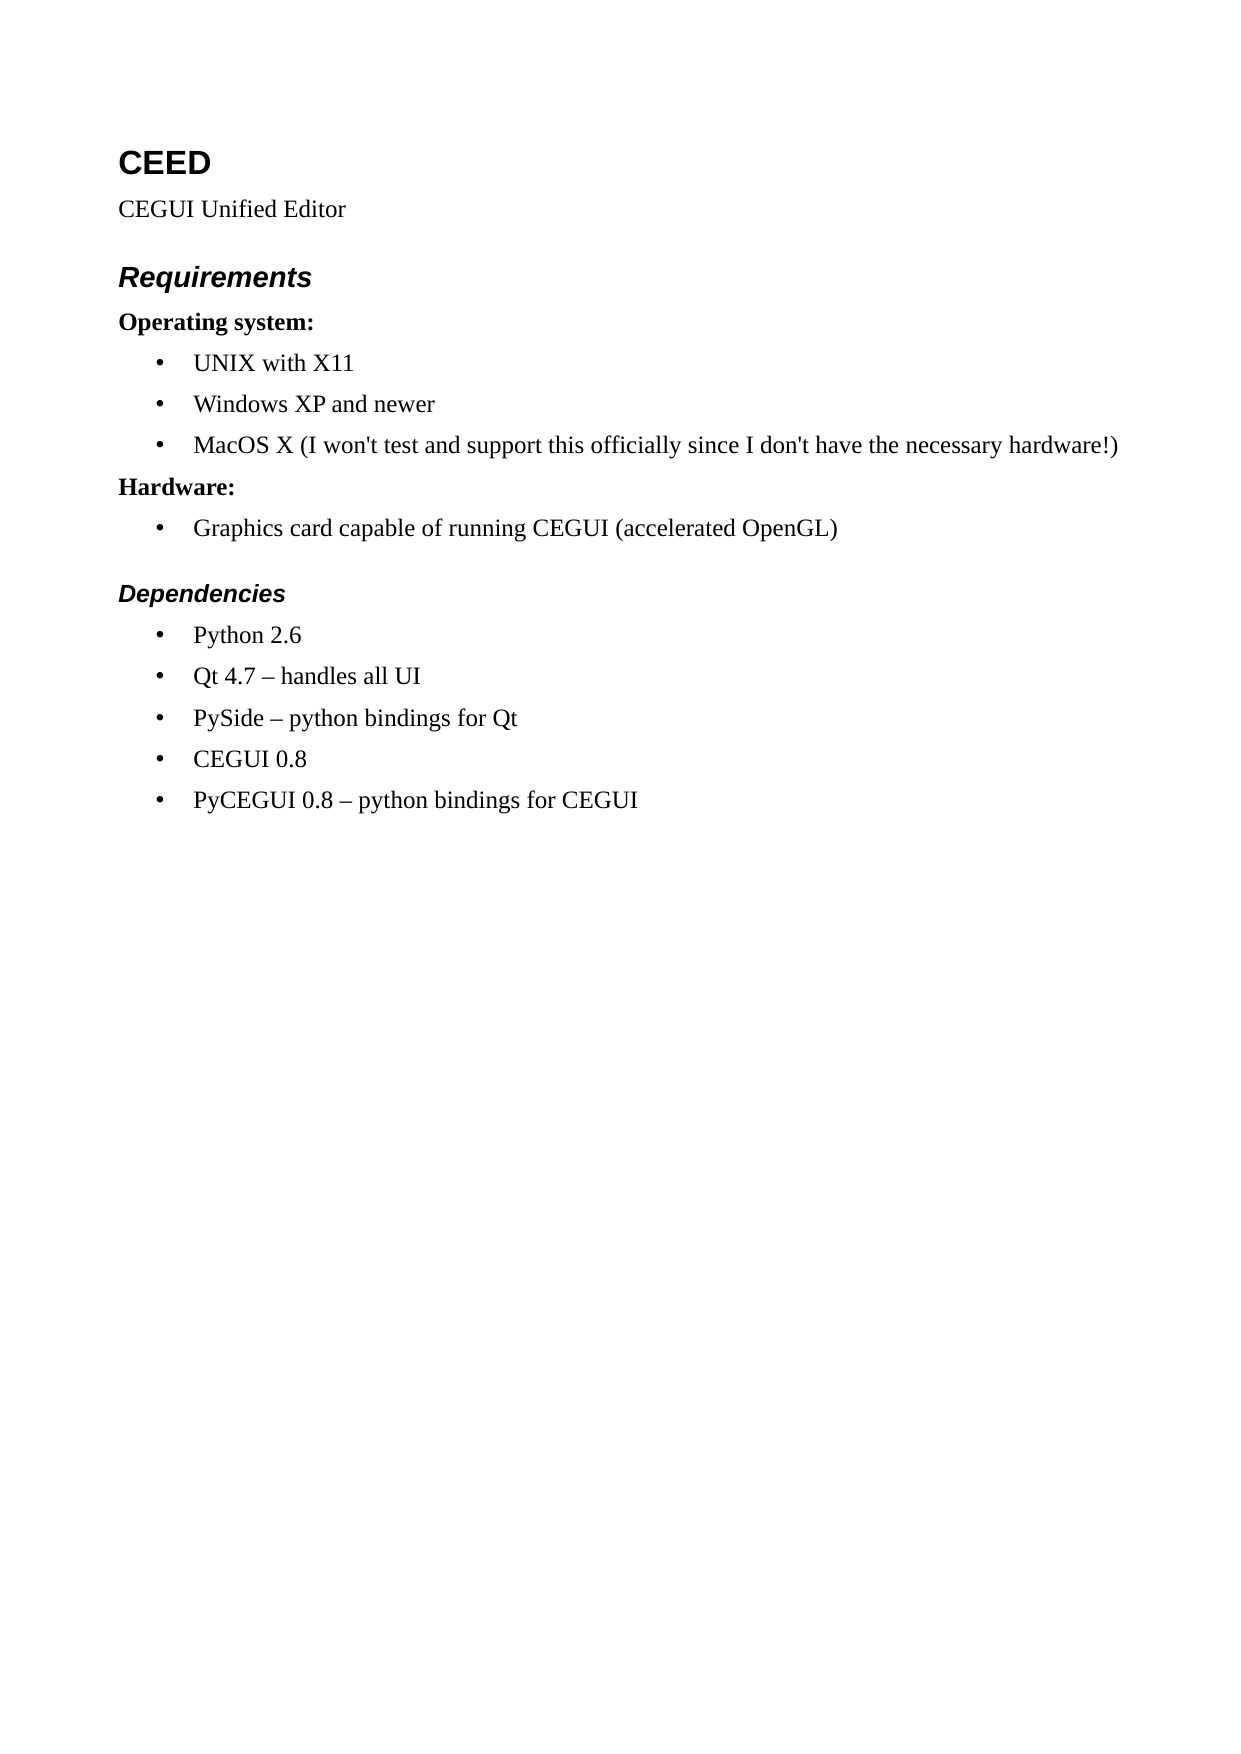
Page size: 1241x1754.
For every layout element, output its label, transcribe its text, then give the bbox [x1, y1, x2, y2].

text Hardware: [118, 472, 1122, 500]
list Graphics card capable of running CEGUI (accelerated OpenGL) [156, 513, 1122, 542]
list Windows XP and newer [156, 389, 1122, 418]
list UNIX with X11 [156, 348, 1122, 377]
list PyCEGUI 0.8 – python bindings for CEGUI [156, 785, 1122, 814]
list MacOS X (I won't test and support this officially since I don't have the necessary hardware!) [156, 430, 1122, 459]
list Qt 4.7 – handles all UI [156, 661, 1122, 690]
text CEGUI Unified Editor [118, 194, 1122, 223]
list Python 2.6 [156, 620, 1122, 649]
list PySide – python bindings for Qt [156, 703, 1122, 731]
subtitle Dependencies [118, 579, 1122, 608]
subtitle CEED [118, 143, 1122, 182]
list CEGUI 0.8 [156, 744, 1122, 773]
subtitle Requirements [118, 261, 1122, 294]
text Operating system: [118, 307, 1122, 335]
